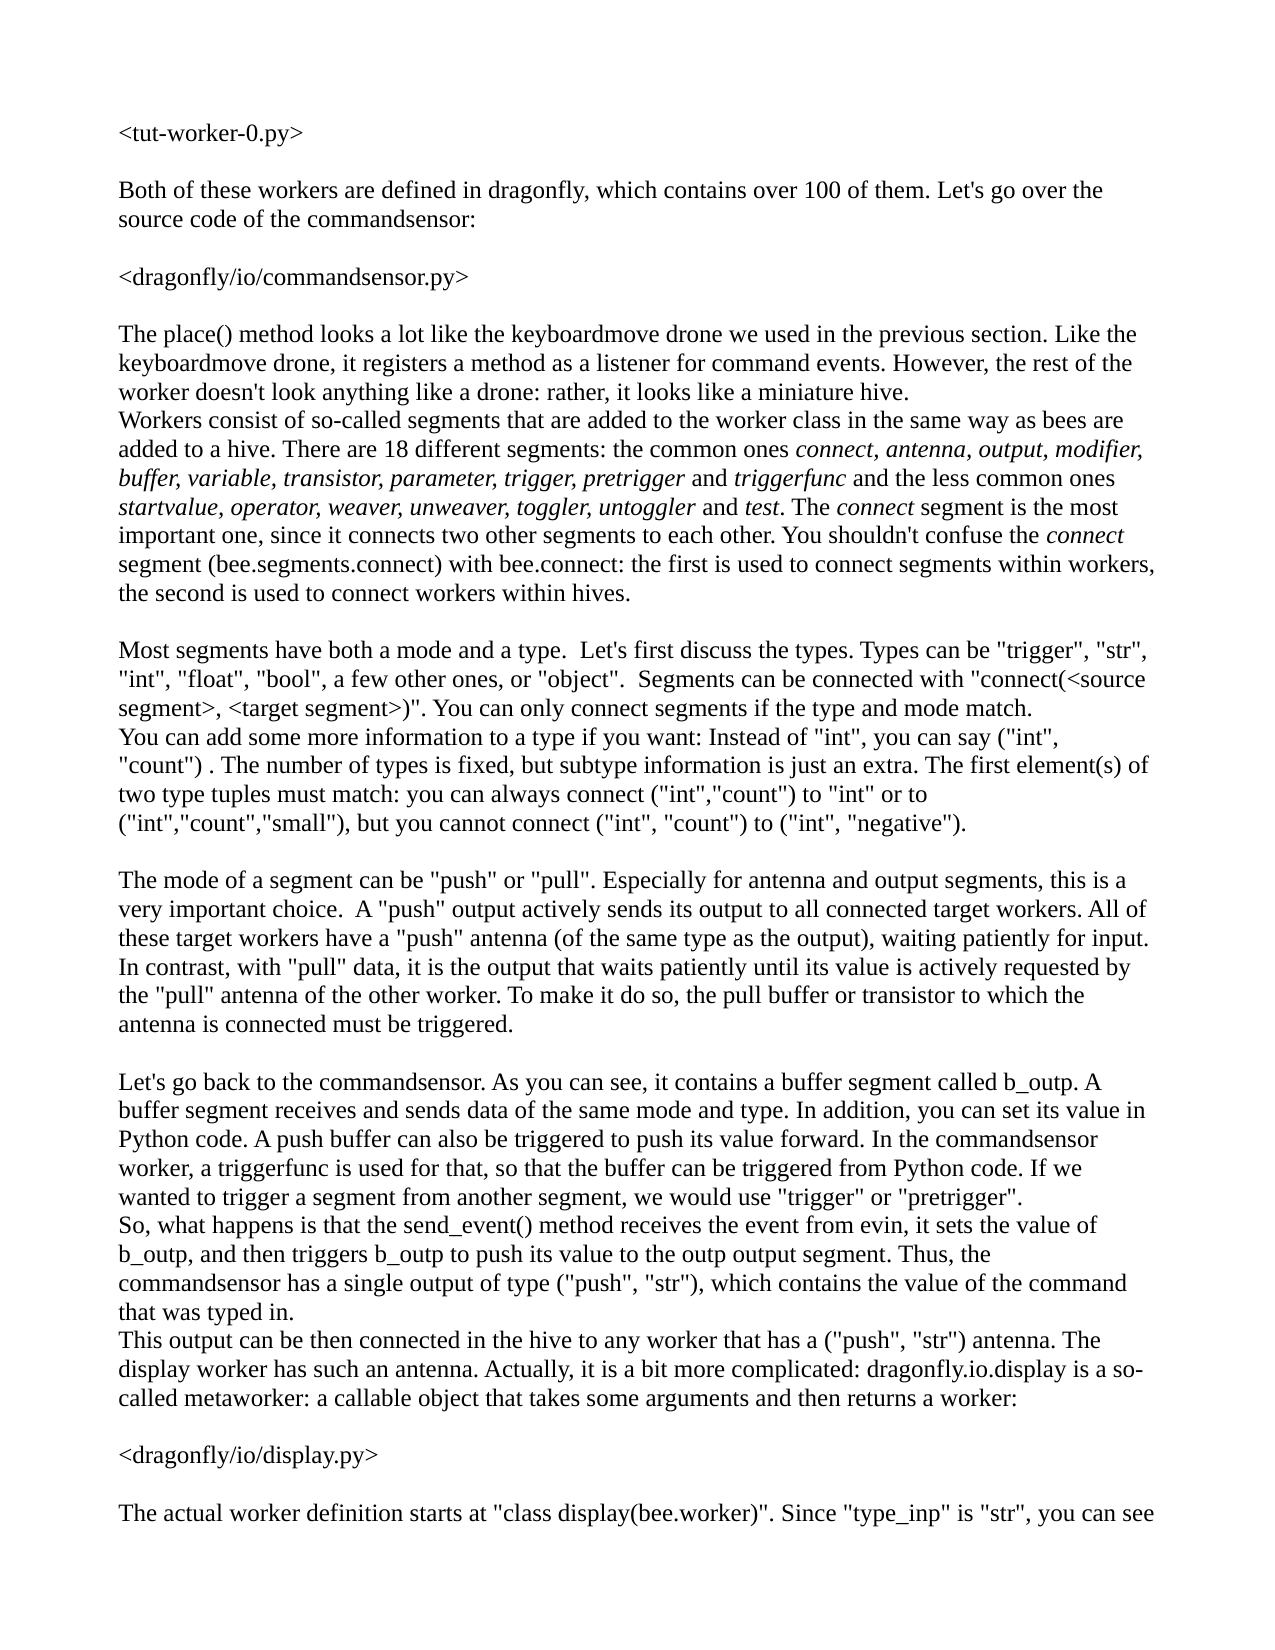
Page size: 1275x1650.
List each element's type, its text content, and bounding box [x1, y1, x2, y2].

text <dragonfly/io/commandsensor.py> [118, 262, 1157, 291]
text This output can be then connected in the hive to any worker that has a ("push", "str") antenna. The display worker has such an antenna. Actually, it is a bit more complicated: dragonfly.io.display is a so-called metaworker: a callable object that takes some arguments and then returns a worker: [118, 1326, 1157, 1412]
text The mode of a segment can be "push" or "pull". Especially for antenna and output segments, this is a very important choice. A "push" output actively sends its output to all connected target workers. All of these target workers have a "push" antenna (of the same type as the output), waiting patiently for input. In contrast, with "pull" data, it is the output that waits patiently until its value is actively requested by the "pull" antenna of the other worker. To make it do so, the pull buffer or transistor to which the antenna is connected must be triggered. [118, 866, 1157, 1038]
text <tut-worker-0.py> [118, 118, 1157, 147]
text Let's go back to the commandsensor. As you can see, it contains a buffer segment called b_outp. A buffer segment receives and sends data of the same mode and type. In addition, you can set its value in Python code. A push buffer can also be triggered to push its value forward. In the commandsensor worker, a triggerfunc is used for that, so that the buffer can be triggered from Python code. If we wanted to trigger a segment from another segment, we would use "trigger" or "pretrigger". [118, 1067, 1157, 1211]
text The actual worker definition starts at "class display(bee.worker)". Since "type_inp" is "str", you can see [118, 1498, 1157, 1527]
text The place() method looks a lot like the keyboardmove drone we used in the previous section. Like the keyboardmove drone, it registers a method as a listener for command events. However, the rest of the worker doesn't look anything like a drone: rather, it looks like a miniature hive. [118, 319, 1157, 406]
text Most segments have both a mode and a type. Let's first discuss the types. Types can be "trigger", "str", "int", "float", "bool", a few other ones, or "object". Segments can be connected with "connect(<source segment>, <target segment>)". You can only connect segments if the type and mode match. [118, 636, 1157, 722]
text Both of these workers are defined in dragonfly, which contains over 100 of them. Let's go over the source code of the commandsensor: [118, 176, 1157, 233]
text Workers consist of so-called segments that are added to the worker class in the same way as bees are added to a hive. There are 18 different segments: the common ones connect, antenna, output, modifier, buffer, variable, transistor, parameter, trigger, pretrigger and triggerfunc and the less common ones startvalue, operator, weaver, unweaver, toggler, untoggler and test. The connect segment is the most important one, since it connects two other segments to each other. You shouldn't confuse the connect segment (bee.segments.connect) with bee.connect: the first is used to connect segments within workers, the second is used to connect workers within hives. [118, 406, 1157, 607]
text So, what happens is that the send_event() method receives the event from evin, it sets the value of b_outp, and then triggers b_outp to push its value to the outp output segment. Thus, the commandsensor has a single output of type ("push", "str"), which contains the value of the command that was typed in. [118, 1211, 1157, 1326]
text You can add some more information to a type if you want: Instead of "int", you can say ("int", "count") . The number of types is fixed, but subtype information is just an extra. The first element(s) of two type tuples must match: you can always connect ("int","count") to "int" or to ("int","count","small"), but you cannot connect ("int", "count") to ("int", "negative"). [118, 722, 1157, 837]
text <dragonfly/io/display.py> [118, 1441, 1157, 1469]
